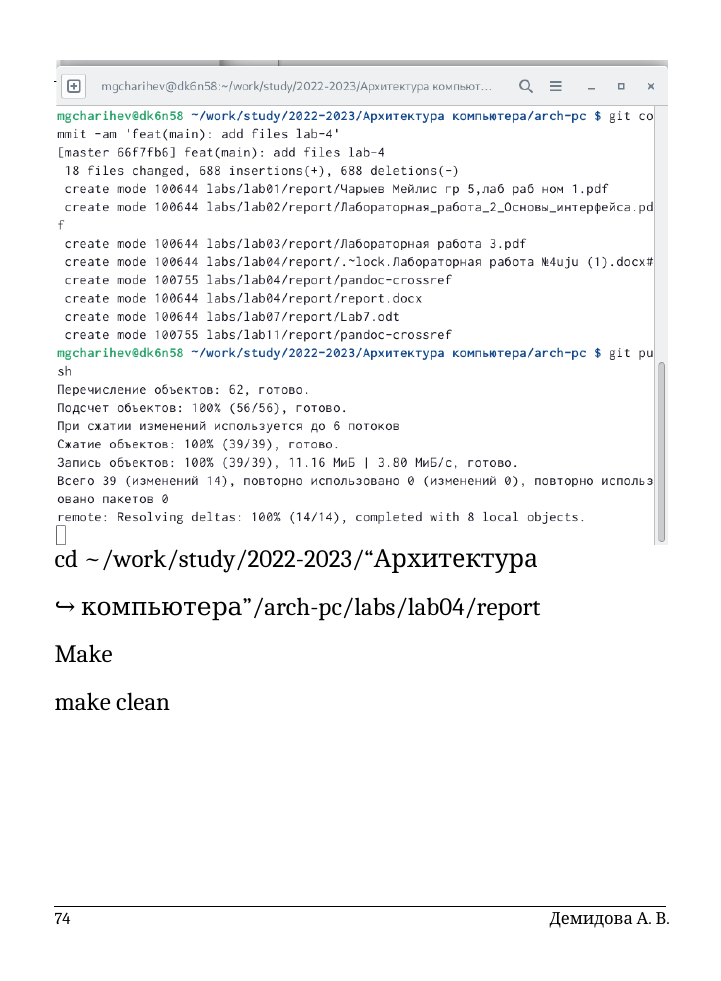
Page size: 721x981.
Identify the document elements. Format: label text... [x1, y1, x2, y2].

picture [56, 60, 668, 545]
text Make [54, 640, 670, 669]
text ↪ компьютера”/arch-pc/labs/lab04/report [54, 592, 670, 621]
text cd ~/work/study/2022-2023/“Архитектура [54, 109, 670, 574]
text make clean [54, 687, 670, 716]
